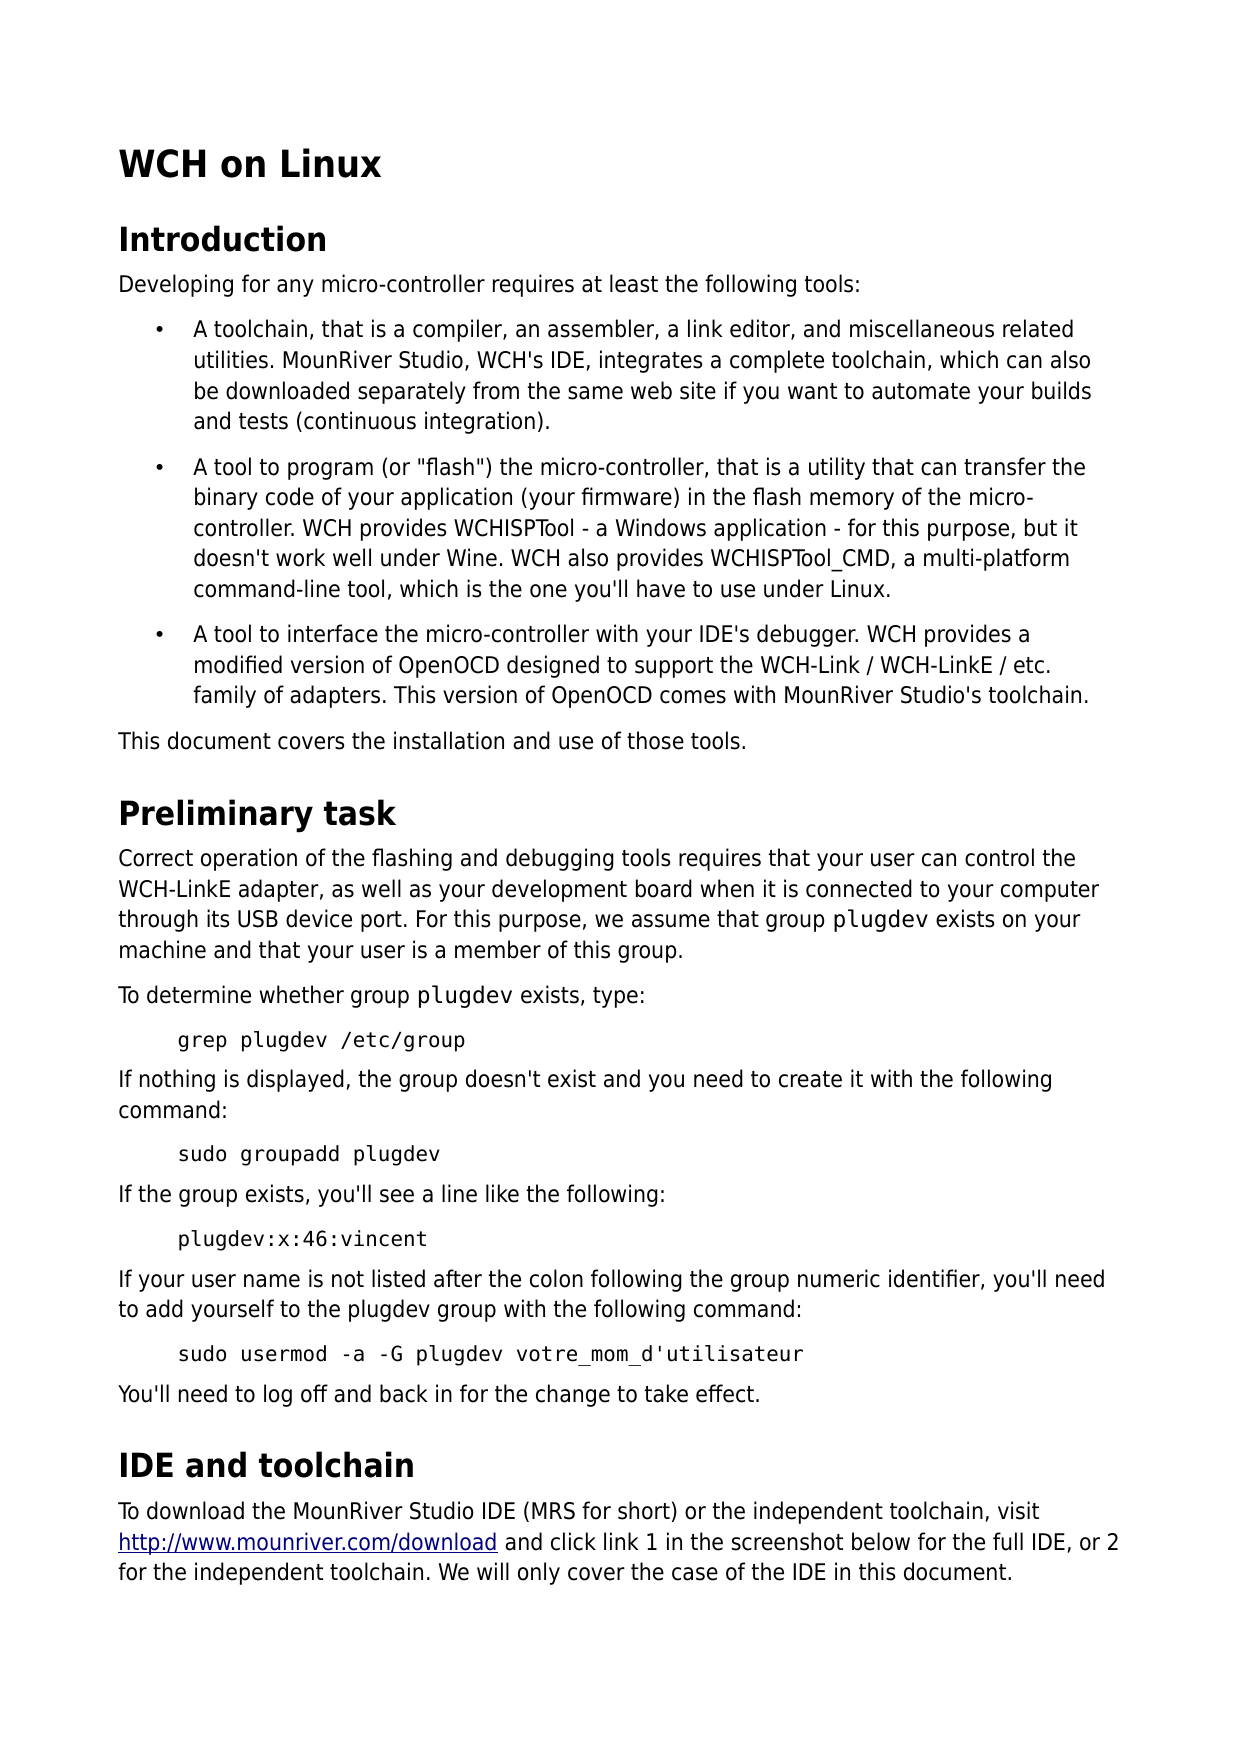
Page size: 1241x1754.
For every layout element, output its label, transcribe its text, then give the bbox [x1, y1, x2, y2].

list A tool to program (or "flash") the micro-controller, that is a utility that can transfer the binary code of your application (your firmware) in the flash memory of the micro-controller. WCH provides WCHISPTool - a Windows application - for this purpose, but it doesn't work well under Wine. WCH also provides WCHISPTool_CMD, a multi-platform command-line tool, which is the one you'll have to use under Linux. [156, 454, 1122, 603]
text plugdev:x:46:vincent [177, 1227, 1122, 1251]
text sudo usermod -a -G plugdev votre_mom_d'utilisateur [177, 1342, 1122, 1366]
text To download the MounRiver Studio IDE (MRS for short) or the independent toolchain, visit http://www.mounriver.com/download and click link 1 in the screenshot below for the full IDE, or 2 for the independent toolchain. We will only cover the case of the IDE in this document. [118, 1498, 1122, 1586]
text This document covers the installation and use of those tools. [118, 728, 1122, 754]
text To determine whether group plugdev exists, type: [118, 982, 1122, 1009]
text If the group exists, you'll see a line like the following: [118, 1182, 1122, 1208]
subtitle Introduction [118, 220, 1122, 259]
text You'll need to log off and back in for the change to take effect. [118, 1381, 1122, 1407]
text Developing for any micro-controller requires at least the following tools: [118, 271, 1122, 298]
text If nothing is displayed, the group doesn't exist and you need to create it with the following command: [118, 1067, 1122, 1124]
subtitle IDE and toolchain [118, 1447, 1122, 1486]
text sudo groupadd plugdev [177, 1142, 1122, 1167]
subtitle WCH on Linux [118, 143, 1122, 187]
list A toolchain, that is a compiler, an assembler, a link editor, and miscellaneous related utilities. MounRiver Studio, WCH's IDE, integrates a complete toolchain, which can also be downloaded separately from the same web site if you want to automate your builds and tests (continuous integration). [156, 317, 1122, 435]
subtitle Preliminary task [118, 794, 1122, 833]
text grep plugdev /etc/group [177, 1028, 1122, 1052]
text If your user name is not listed after the colon following the group numeric identifier, you'll need to add yourself to the plugdev group with the following command: [118, 1266, 1122, 1323]
text Correct operation of the flashing and debugging tools requires that your user can control the WCH-LinkE adapter, as well as your development board when it is connected to your computer through its USB device port. For this purpose, we assume that group plugdev exists on your machine and that your user is a member of this group. [118, 845, 1122, 964]
list A tool to interface the micro-controller with your IDE's debugger. WCH provides a modified version of OpenOCD designed to support the WCH-Link / WCH-LinkE / etc. family of adapters. This version of OpenOCD comes with MounRiver Studio's toolchain. [156, 621, 1122, 709]
